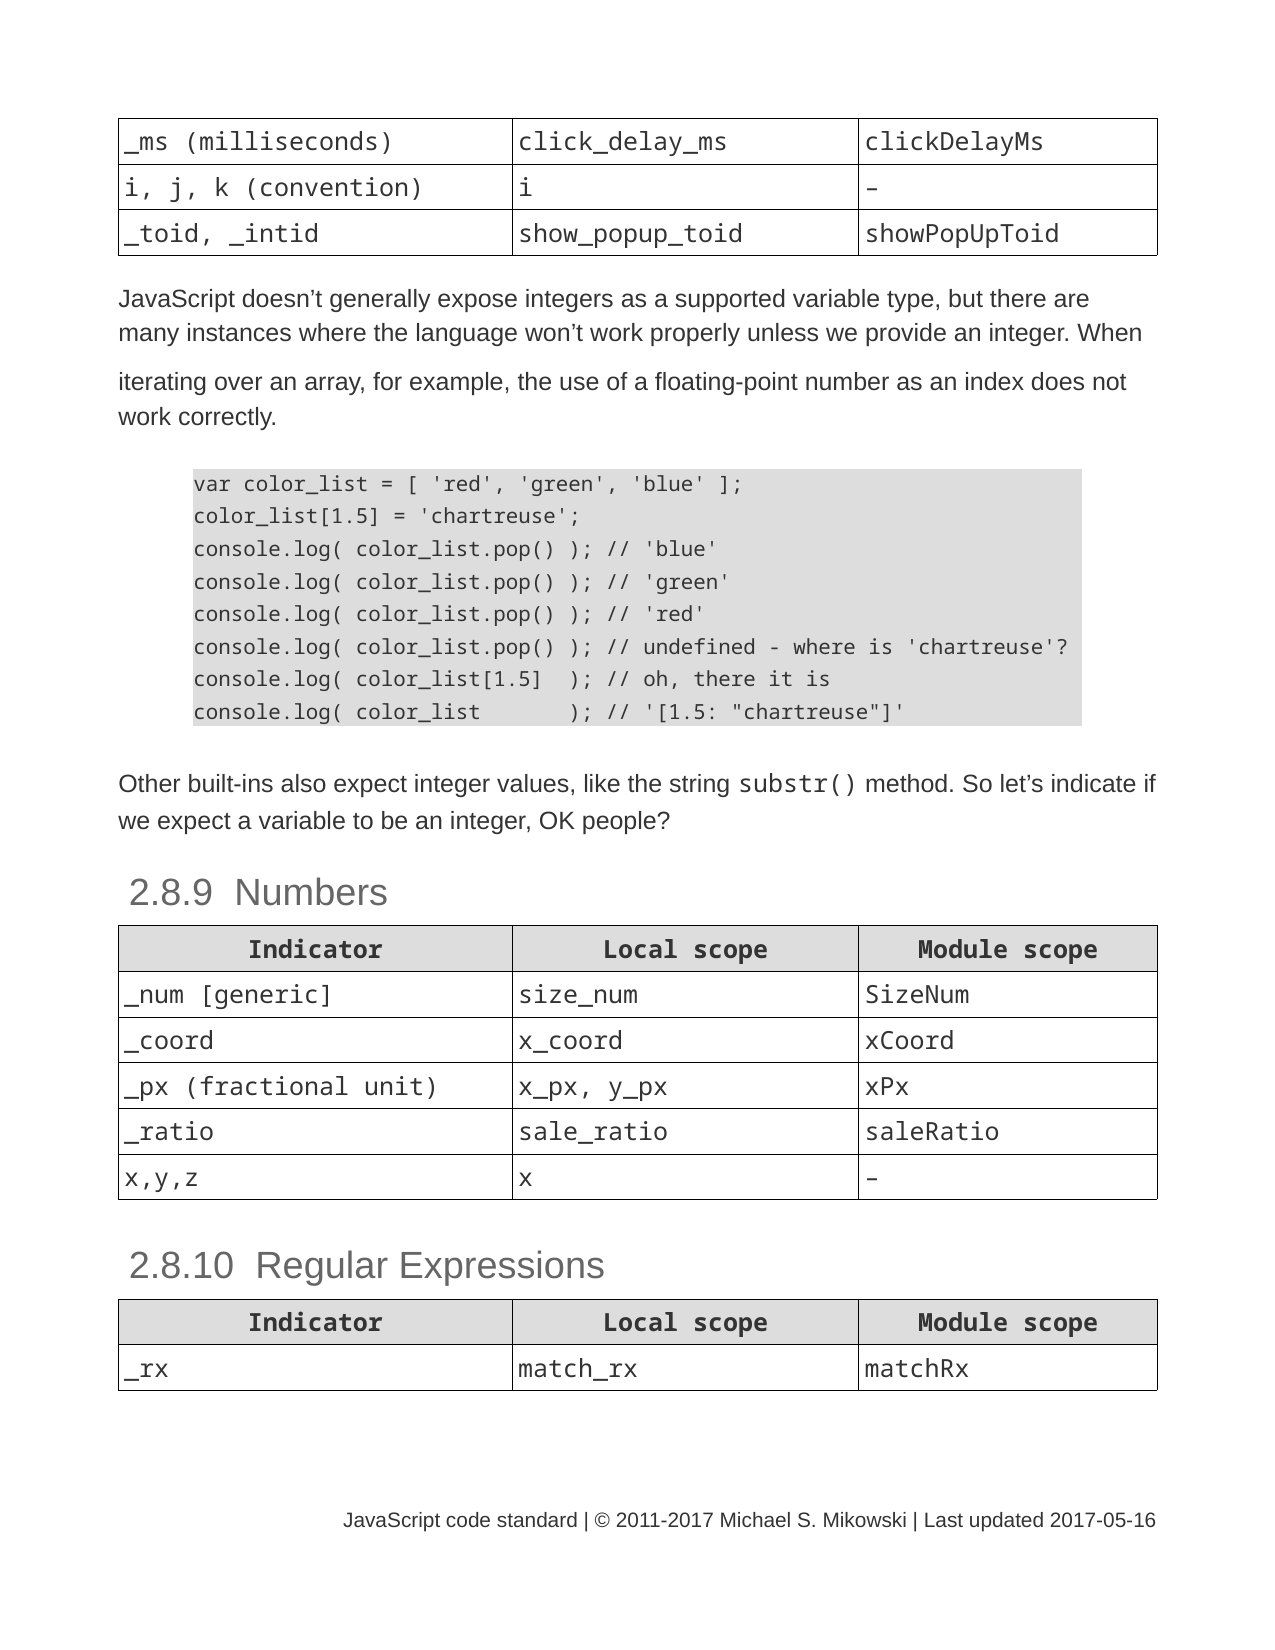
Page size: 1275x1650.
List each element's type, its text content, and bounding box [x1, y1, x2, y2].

table_cell saleRatio [859, 1109, 1157, 1153]
text console.log( color_list.pop() ); // 'red' [193, 599, 1082, 628]
text console.log( color_list ); // '[1.5: "chartreuse"]' [193, 697, 1082, 726]
table_header Module scope [859, 926, 1157, 971]
text console.log( color_list.pop() ); // 'blue' [193, 534, 1082, 563]
table_cell show_popup_toid [513, 210, 858, 255]
table_cell SizeNum [859, 972, 1157, 1017]
table_cell _ratio [119, 1109, 512, 1153]
table_cell _toid, _intid [119, 210, 512, 255]
table_cell _ms (milliseconds) [119, 119, 512, 164]
text iterating over an array, for example, the use of a floating-point number as an index does not work correctly. [118, 367, 1157, 431]
table_cell – [859, 165, 1157, 209]
table_cell x_coord [513, 1018, 858, 1062]
text JavaScript doesn’t generally expose integers as a supported variable type, but there are many instances where the language won’t work properly unless we provide an integer. When [118, 284, 1157, 347]
table_cell _coord [119, 1018, 512, 1062]
table_cell _px (fractional unit) [119, 1063, 512, 1108]
subtitle Numbers [118, 869, 1157, 913]
text color_list[1.5] = 'chartreuse'; [193, 502, 1082, 530]
table_header Indicator [119, 1300, 512, 1344]
table_cell clickDelayMs [859, 119, 1157, 164]
table_cell _num [generic] [119, 972, 512, 1017]
table_cell i, j, k (convention) [119, 165, 512, 209]
table_cell showPopUpToid [859, 210, 1157, 255]
table_cell sale_ratio [513, 1109, 858, 1153]
text console.log( color_list.pop() ); // 'green' [193, 567, 1082, 595]
text var color_list = [ 'red', 'green', 'blue' ]; [193, 469, 1082, 497]
table_cell click_delay_ms [513, 119, 858, 164]
table_cell x,y,z [119, 1155, 512, 1199]
table_cell x_px, y_px [513, 1063, 858, 1108]
text Other built-ins also expect integer values, like the string substr() method. So let’s indicate if we expect a variable to be an integer, OK people? [118, 766, 1157, 834]
text console.log( color_list.pop() ); // undefined - where is 'chartreuse'? console.log( color_list[1.5] ); // oh, there it is [193, 632, 1082, 693]
table_cell _rx [119, 1345, 512, 1390]
table_cell matchRx [859, 1345, 1157, 1390]
table_header Local scope [513, 1300, 858, 1344]
table_header Indicator [119, 926, 512, 971]
subtitle Regular Expressions [118, 1243, 1157, 1286]
table_cell match_rx [513, 1345, 858, 1390]
table_header Local scope [513, 926, 858, 971]
table_cell xPx [859, 1063, 1157, 1108]
table_header Module scope [859, 1300, 1157, 1344]
table_cell – [859, 1155, 1157, 1199]
table_cell i [513, 165, 858, 209]
table_cell size_num [513, 972, 858, 1017]
table_cell xCoord [859, 1018, 1157, 1062]
table_cell x [513, 1155, 858, 1199]
